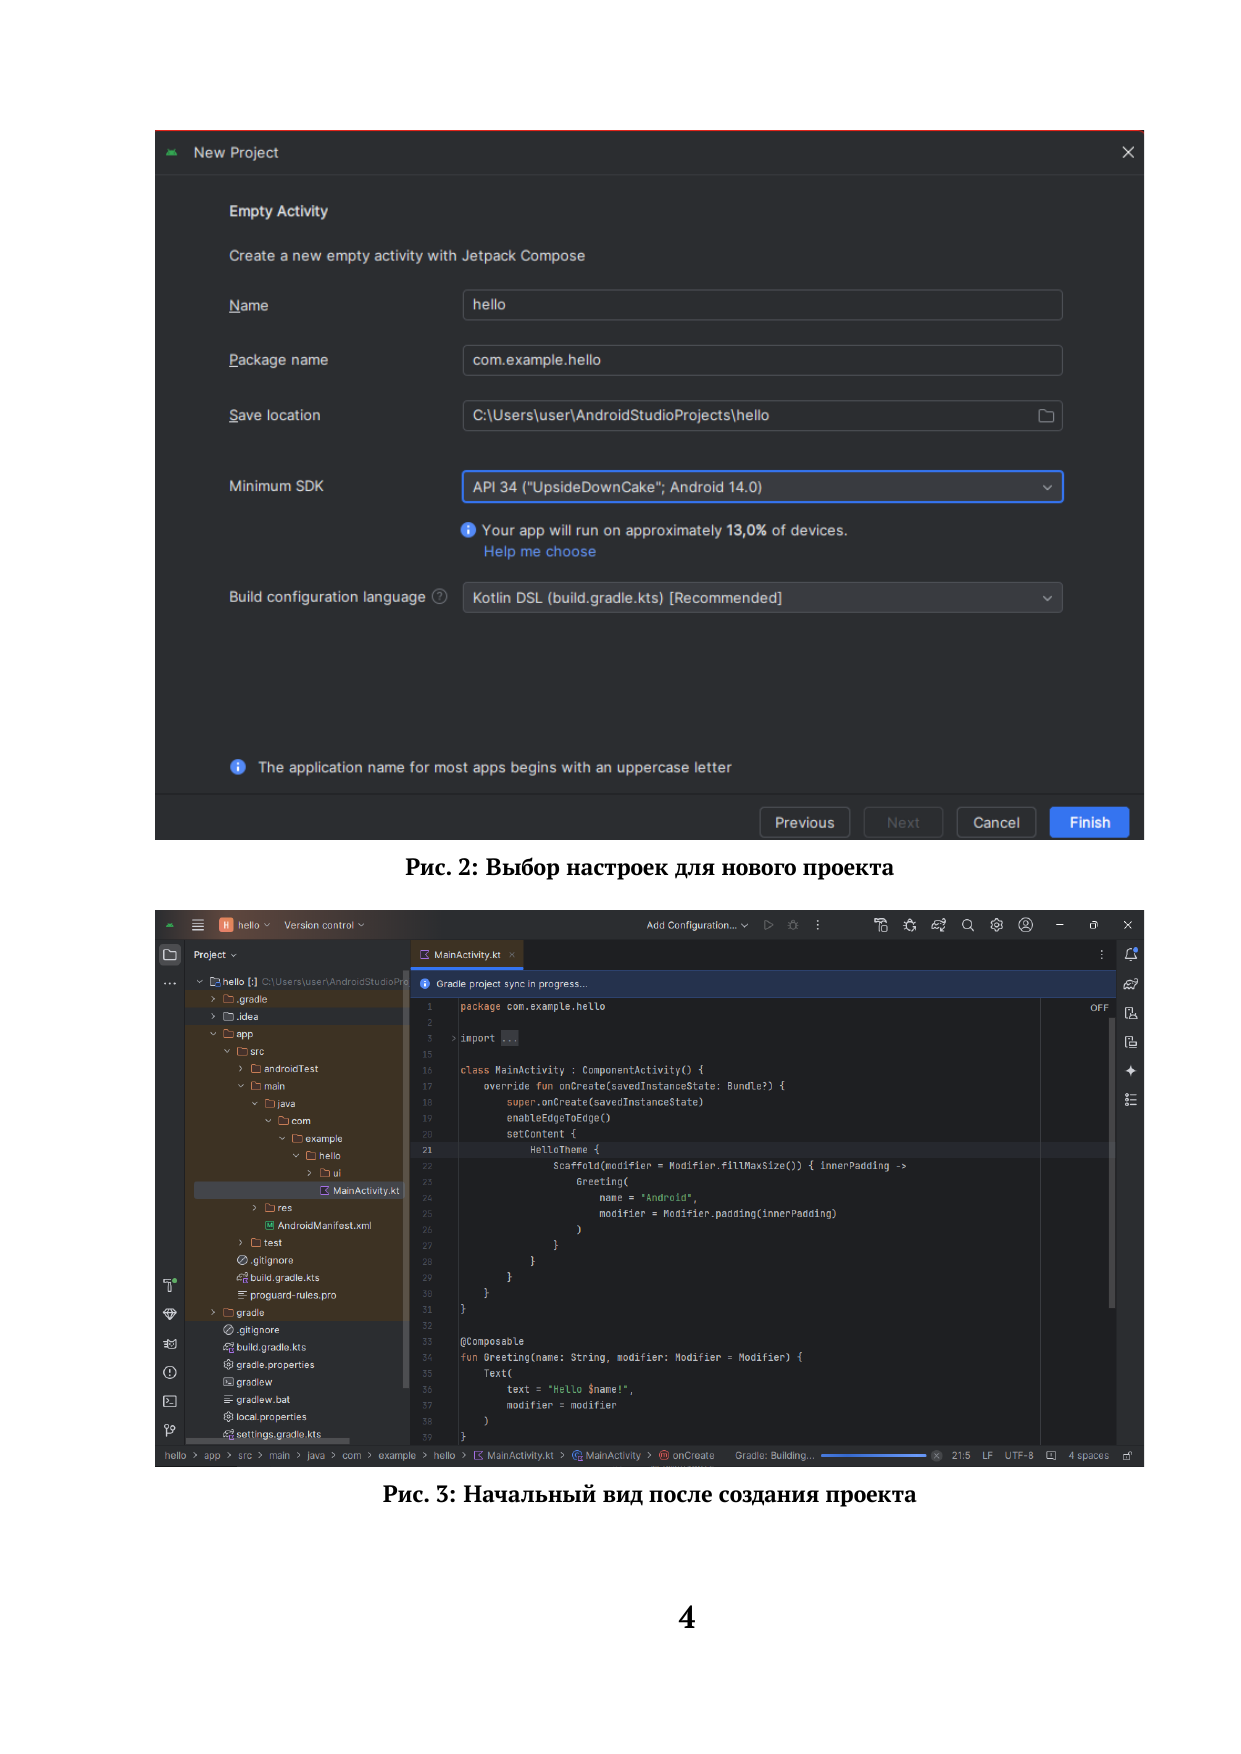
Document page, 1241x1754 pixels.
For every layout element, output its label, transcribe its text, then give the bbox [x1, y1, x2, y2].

text Рис. 2: Выбор настроек для нового проекта [155, 840, 1144, 881]
text Рис. 3: Начальный вид после создания проекта [155, 1467, 1144, 1508]
picture [155, 130, 1145, 840]
picture [155, 910, 1145, 1467]
